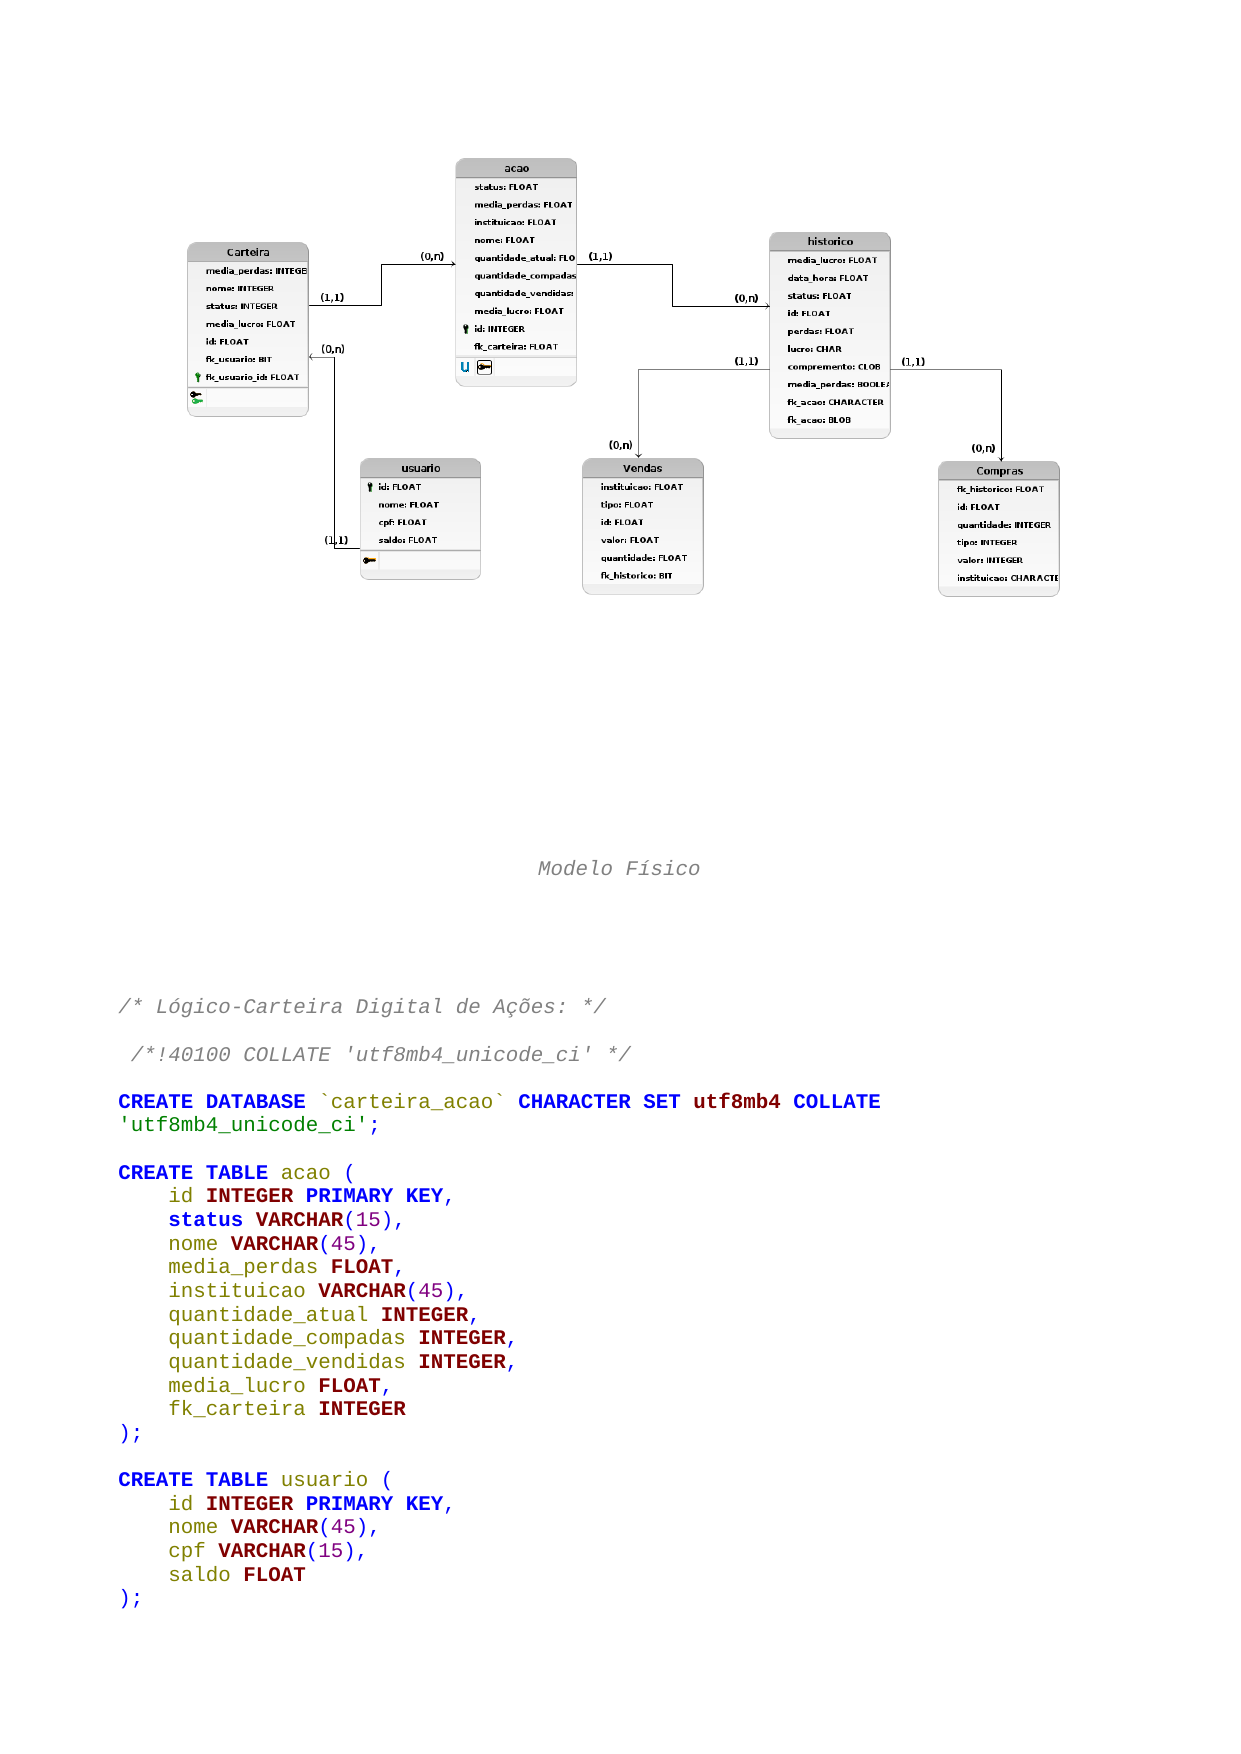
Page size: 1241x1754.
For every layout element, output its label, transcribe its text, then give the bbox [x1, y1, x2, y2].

text media_lucro FLOAT, [118, 1374, 1122, 1398]
text ); [118, 1422, 1122, 1446]
text CREATE DATABASE `carteira_acao` CHARACTER SET utf8mb4 COLLATE 'utf8mb4_unicode_ci'; [118, 1091, 1122, 1138]
text status VARCHAR(15), [118, 1209, 1122, 1233]
text fk_carteira INTEGER [118, 1398, 1122, 1422]
text id INTEGER PRIMARY KEY, [118, 1185, 1122, 1209]
text quantidade_vendidas INTEGER, [118, 1351, 1122, 1374]
text saldo FLOAT [118, 1564, 1122, 1587]
text /*!40100 COLLATE 'utf8mb4_unicode_ci' */ [118, 1043, 1122, 1067]
text nome VARCHAR(45), [118, 1516, 1122, 1540]
text nome VARCHAR(45), [118, 1233, 1122, 1256]
text /* Lógico-Carteira Digital de Ações: */ [118, 996, 1122, 1020]
text cpf VARCHAR(15), [118, 1540, 1122, 1564]
text quantidade_atual INTEGER, [118, 1304, 1122, 1327]
text Modelo Físico [118, 858, 1122, 881]
text media_perdas FLOAT, [118, 1256, 1122, 1280]
text quantidade_compadas INTEGER, [118, 1327, 1122, 1351]
text CREATE TABLE acao ( [118, 1162, 1122, 1185]
text id INTEGER PRIMARY KEY, [118, 1493, 1122, 1516]
text ); [118, 1587, 1122, 1611]
picture [163, 146, 1062, 599]
text CREATE TABLE usuario ( [118, 1469, 1122, 1493]
text instituicao VARCHAR(45), [118, 1280, 1122, 1304]
